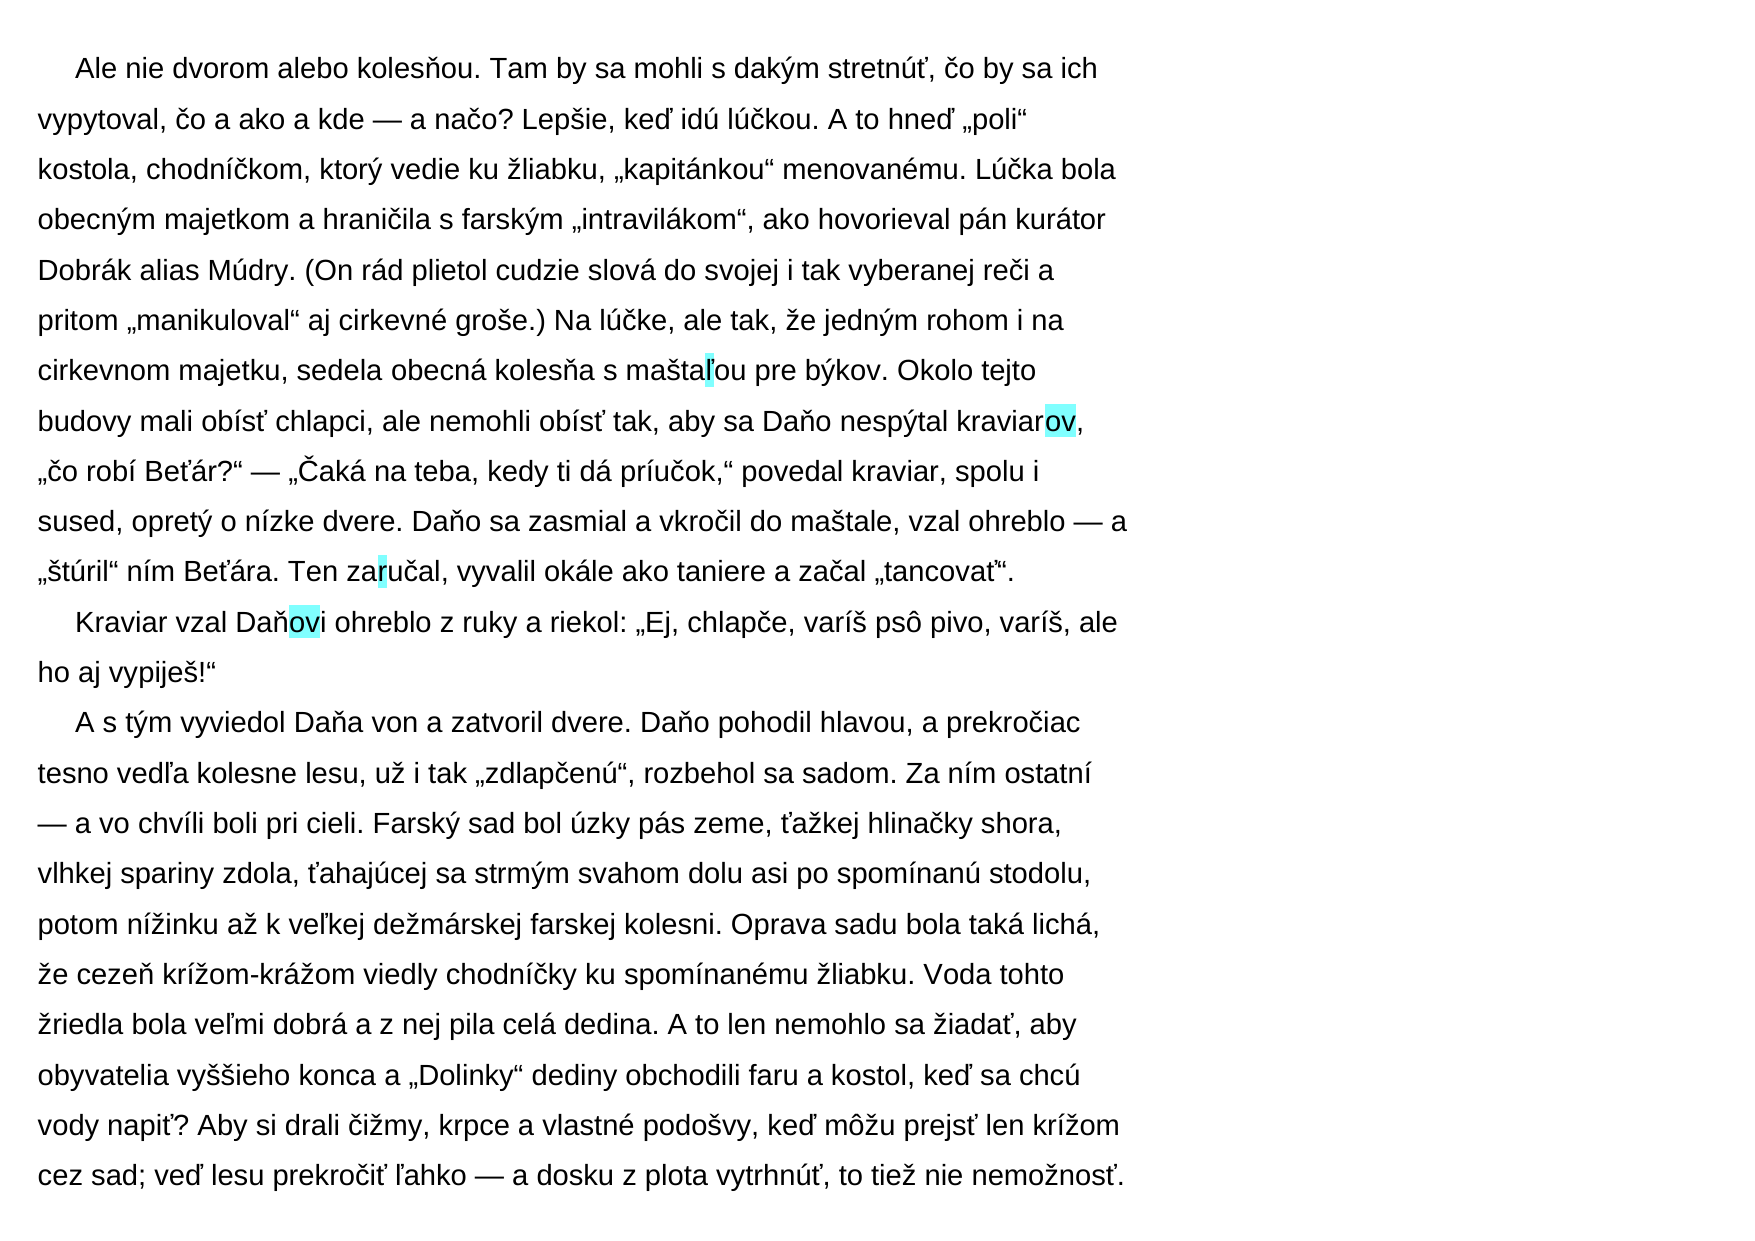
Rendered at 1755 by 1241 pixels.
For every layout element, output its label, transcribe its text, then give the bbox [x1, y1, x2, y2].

text A s tým vyviedol Daňa von a zatvoril dvere. Daňo pohodil hlavou, a prekročiac tesno vedľa kolesne lesu, už i tak „zdlapčenú“, rozbehol sa sadom. Za ním ostatní — a vo chvíli boli pri cieli. Farský sad bol úzky pás zeme, ťažkej hlinačky shora, vlhkej spariny zdola, ťahajúcej sa strmým svahom dolu asi po spomínanú stodolu, potom nížinku až k veľkej dežmárskej farskej kolesni. Oprava sadu bola taká lichá, že cezeň krížom-krá­žom viedly chodníčky ku spomínanému žliabku. Voda tohto žriedla bola veľmi dobrá a z nej pila celá dedina. A to len nemohlo sa žiadať, aby oby­vatelia vyššieho konca a „Dolinky“ dediny obchodili faru a kostol, keď sa chcú vody napiť? Aby si drali čižmy, krpce a vlastné podošvy, keď môžu prejsť len krížom cez sad; veď lesu prekročiť ľahko — a dosku z plota vytrhnúť, to tiež nie nemožnosť. [37, 705, 1130, 1192]
text Kraviar vzal Daňovi ohreblo z ruky a riekol: „Ej, chlapče, varíš psô pivo, varíš, ale ho aj vy­piješ!“ [37, 605, 1130, 689]
text Ale nie dvorom alebo kolesňou. Tam by sa mohli s dakým stretnúť, čo by sa ich vypytoval, čo a ako a kde — a načo? Lepšie, keď idú lúčkou. A to hneď „poli“ kostola, chodníčkom, ktorý vedie ku žliabku, „kapitánkou“ menovanému. Lúčka bola obecným majetkom a hraničila s farským „intravilákom“, ako hovorieval pán kurátor Dobrák alias Múdry. (On rád plietol cudzie slová do svojej i tak vyberanej reči a pritom „manikuloval“ aj cirkevné groše.) Na lúčke, ale tak, že jedným rohom i na cirkevnom majetku, sedela obecná kolesňa s maštaľou pre býkov. Okolo tejto budovy mali obísť chlapci, ale nemohli obísť tak, aby sa Daňo nespýtal kraviarov, „čo robí Beťár?“ — „Čaká na teba, kedy ti dá príučok,“ povedal kraviar, spolu i sused, opretý o nízke dvere. Daňo sa zasmial a vkročil do maštale, vzal ohreblo — a „štúril“ ním Beťára. Ten zaručal, vyvalil okále ako taniere a začal „tancovať“. [37, 51, 1130, 588]
